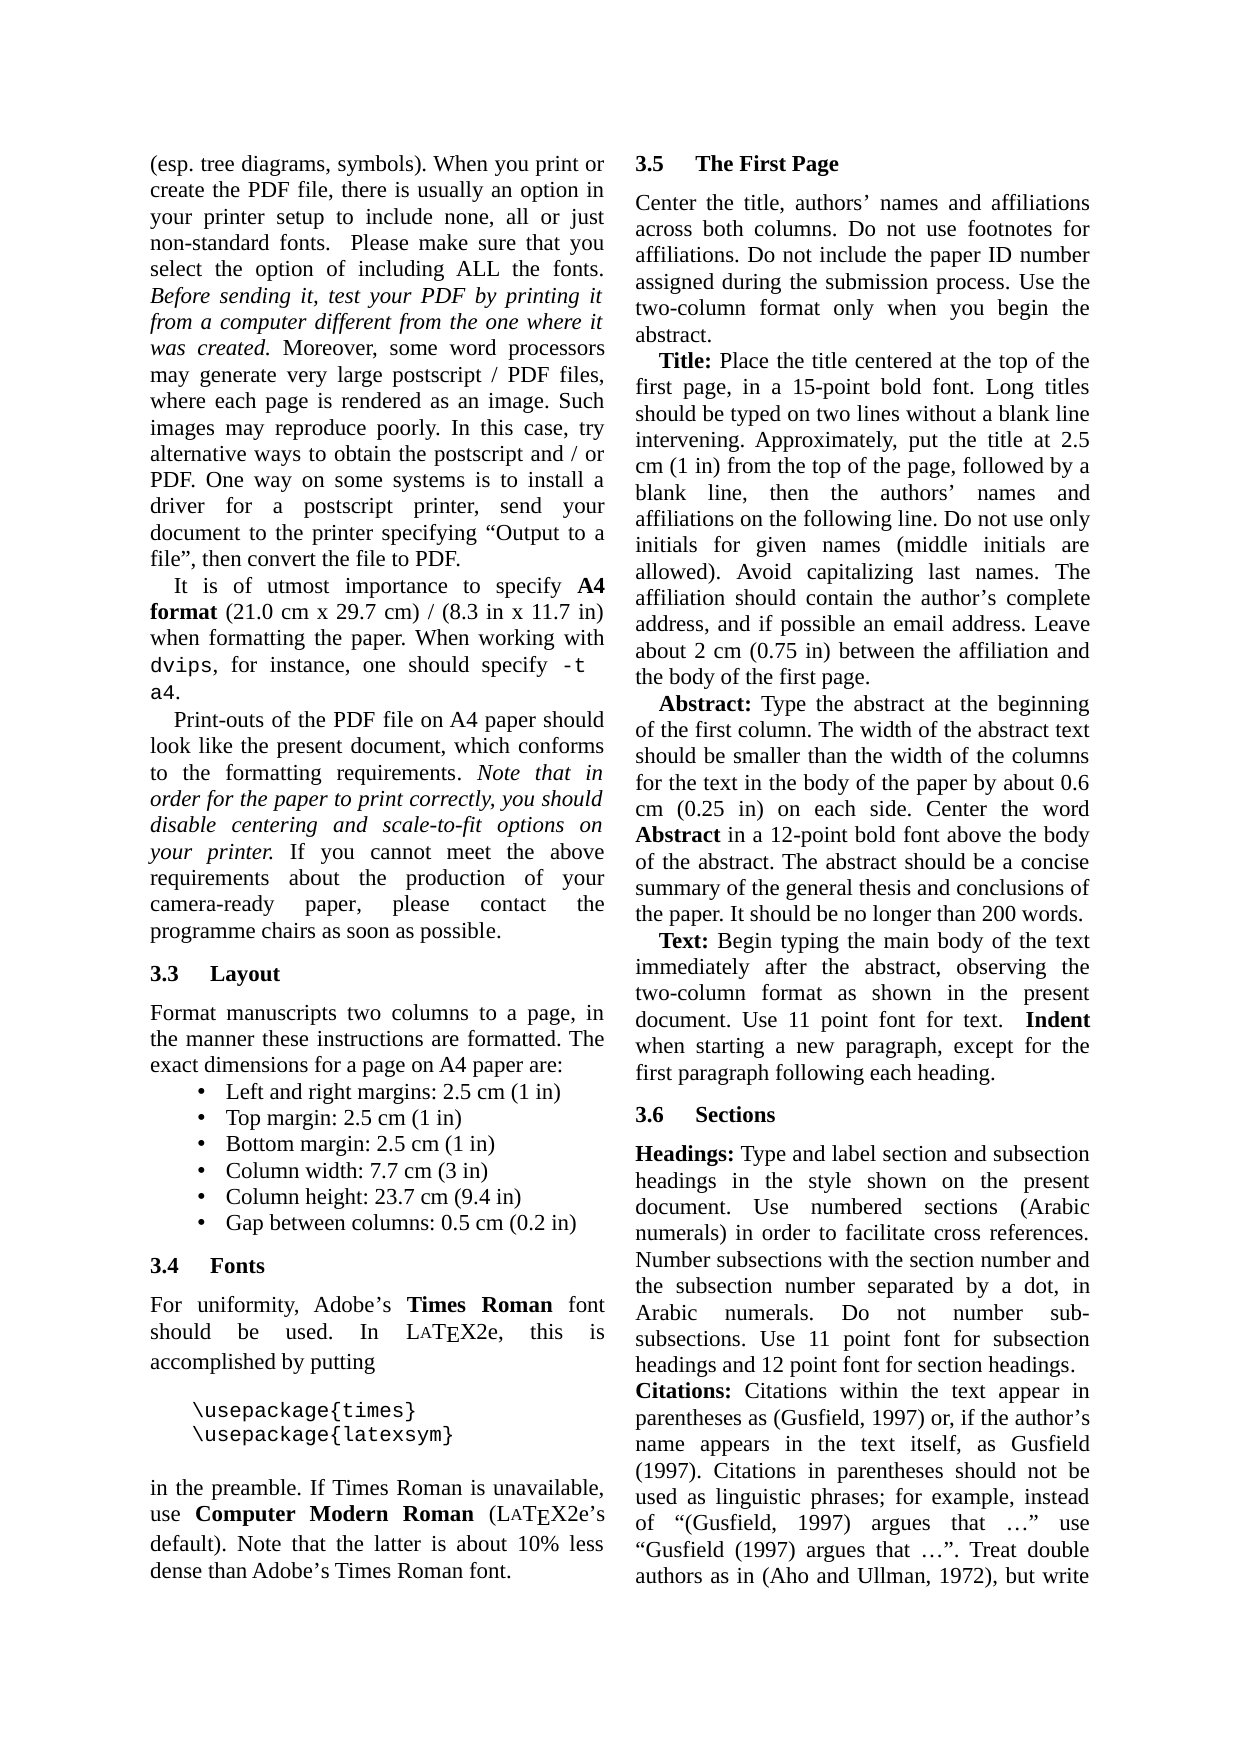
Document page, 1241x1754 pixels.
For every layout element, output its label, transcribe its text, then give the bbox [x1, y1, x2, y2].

text For uniformity, Adobe’s Times Roman font should be used. In LATEX2e, this is accomplished by putting [150, 1291, 605, 1374]
text (esp. tree diagrams, symbols). When you print or create the PDF file, there is usually an option in your printer setup to include none, all or just non-standard fonts. Please make sure that you select the option of including ALL the fonts. Before sending it, test your PDF by printing it from a computer different from the one where it was created. Moreover, some word processors may generate very large postscript / PDF files, where each page is rendered as an image. Such images may reproduce poorly. In this case, try alternative ways to obtain the postscript and / or PDF. One way on some systems is to install a driver for a postscript printer, send your document to the printer specifying “Output to a file”, then convert the file to PDF. [150, 150, 605, 572]
text Citations: Citations within the text appear in parentheses as (Gusfield, 1997) or, if the author’s name appears in the text itself, as Gusfield (1997). Citations in parentheses should not be used as linguistic phrases; for example, instead of “(Gusfield, 1997) argues that …” use “Gusfield (1997) argues that …”. Treat double authors as in (Aho and Ullman, 1972), but write [635, 1378, 1090, 1588]
list The First Page [635, 150, 1090, 176]
list Fonts [150, 1252, 605, 1279]
list Column height: 23.7 cm (9.4 in) [197, 1183, 605, 1209]
text Center the title, authors’ names and affiliations across both columns. Do not use footnotes for affiliations. Do not include the paper ID number assigned during the submission process. Use the two-column format only when you begin the abstract. [635, 189, 1090, 347]
list Gap between columns: 0.5 cm (0.2 in) [197, 1209, 605, 1236]
text in the preamble. If Times Roman is unavailable, use Computer Modern Roman (LATEX2e’s default). Note that the latter is about 10% less dense than Adobe’s Times Roman font. [150, 1474, 605, 1583]
text Format manuscripts two columns to a page, in the manner these instructions are formatted. The exact dimensions for a page on A4 paper are: [150, 999, 605, 1078]
text \usepackage{latexsym} [192, 1424, 605, 1448]
text It is of utmost importance to specify A4 format (21.0 cm x 29.7 cm) / (8.3 in x 11.7 in) when formatting the paper. When working with dvips, for instance, one should specify -t a4. [150, 572, 605, 706]
list Top margin: 2.5 cm (1 in) [197, 1104, 605, 1130]
text Text: Begin typing the main body of the text immediately after the abstract, observing the two-column format as shown in the present document. Use 11 point font for text. Indent when starting a new paragraph, except for the first paragraph following each heading. [635, 927, 1090, 1085]
list Column width: 7.7 cm (3 in) [197, 1157, 605, 1183]
text Abstract: Type the abstract at the beginning of the first column. The width of the abstract text should be smaller than the width of the columns for the text in the body of the paper by about 0.6 cm (0.25 in) on each side. Center the word Abstract in a 12-point bold font above the body of the abstract. The abstract should be a concise summary of the general thesis and conclusions of the paper. It should be no longer than 200 words. [635, 689, 1090, 927]
list Sections [635, 1102, 1090, 1128]
text Print-outs of the PDF file on A4 paper should look like the present document, which conforms to the formatting requirements. Note that in order for the paper to print correctly, you should disable centering and scale-to-fit options on your printer. If you cannot meet the above requirements about the production of your camera-ready paper, please contact the programme chairs as soon as possible. [150, 706, 605, 943]
list Layout [150, 960, 605, 986]
text Headings: Type and label section and subsection headings in the style shown on the present document. Use numbered sections (Arabic numerals) in order to facilitate cross references. Number subsections with the section number and the subsection number separated by a dot, in Arabic numerals. Do not number sub-subsections. Use 11 point font for subsection headings and 12 point font for section headings. [635, 1140, 1090, 1378]
text Title: Place the title centered at the top of the first page, in a 15-point bold font. Long titles should be typed on two lines without a blank line intervening. Approximately, put the title at 2.5 cm (1 in) from the top of the page, followed by a blank line, then the authors’ names and affiliations on the following line. Do not use only initials for given names (middle initials are allowed). Avoid capitalizing last names. The affiliation should contain the author’s complete address, and if possible an email address. Leave about 2 cm (0.75 in) between the affiliation and the body of the first page. [635, 347, 1090, 689]
list Left and right margins: 2.5 cm (1 in) [197, 1078, 605, 1104]
list Bottom margin: 2.5 cm (1 in) [197, 1130, 605, 1157]
text \usepackage{times} [192, 1400, 605, 1424]
